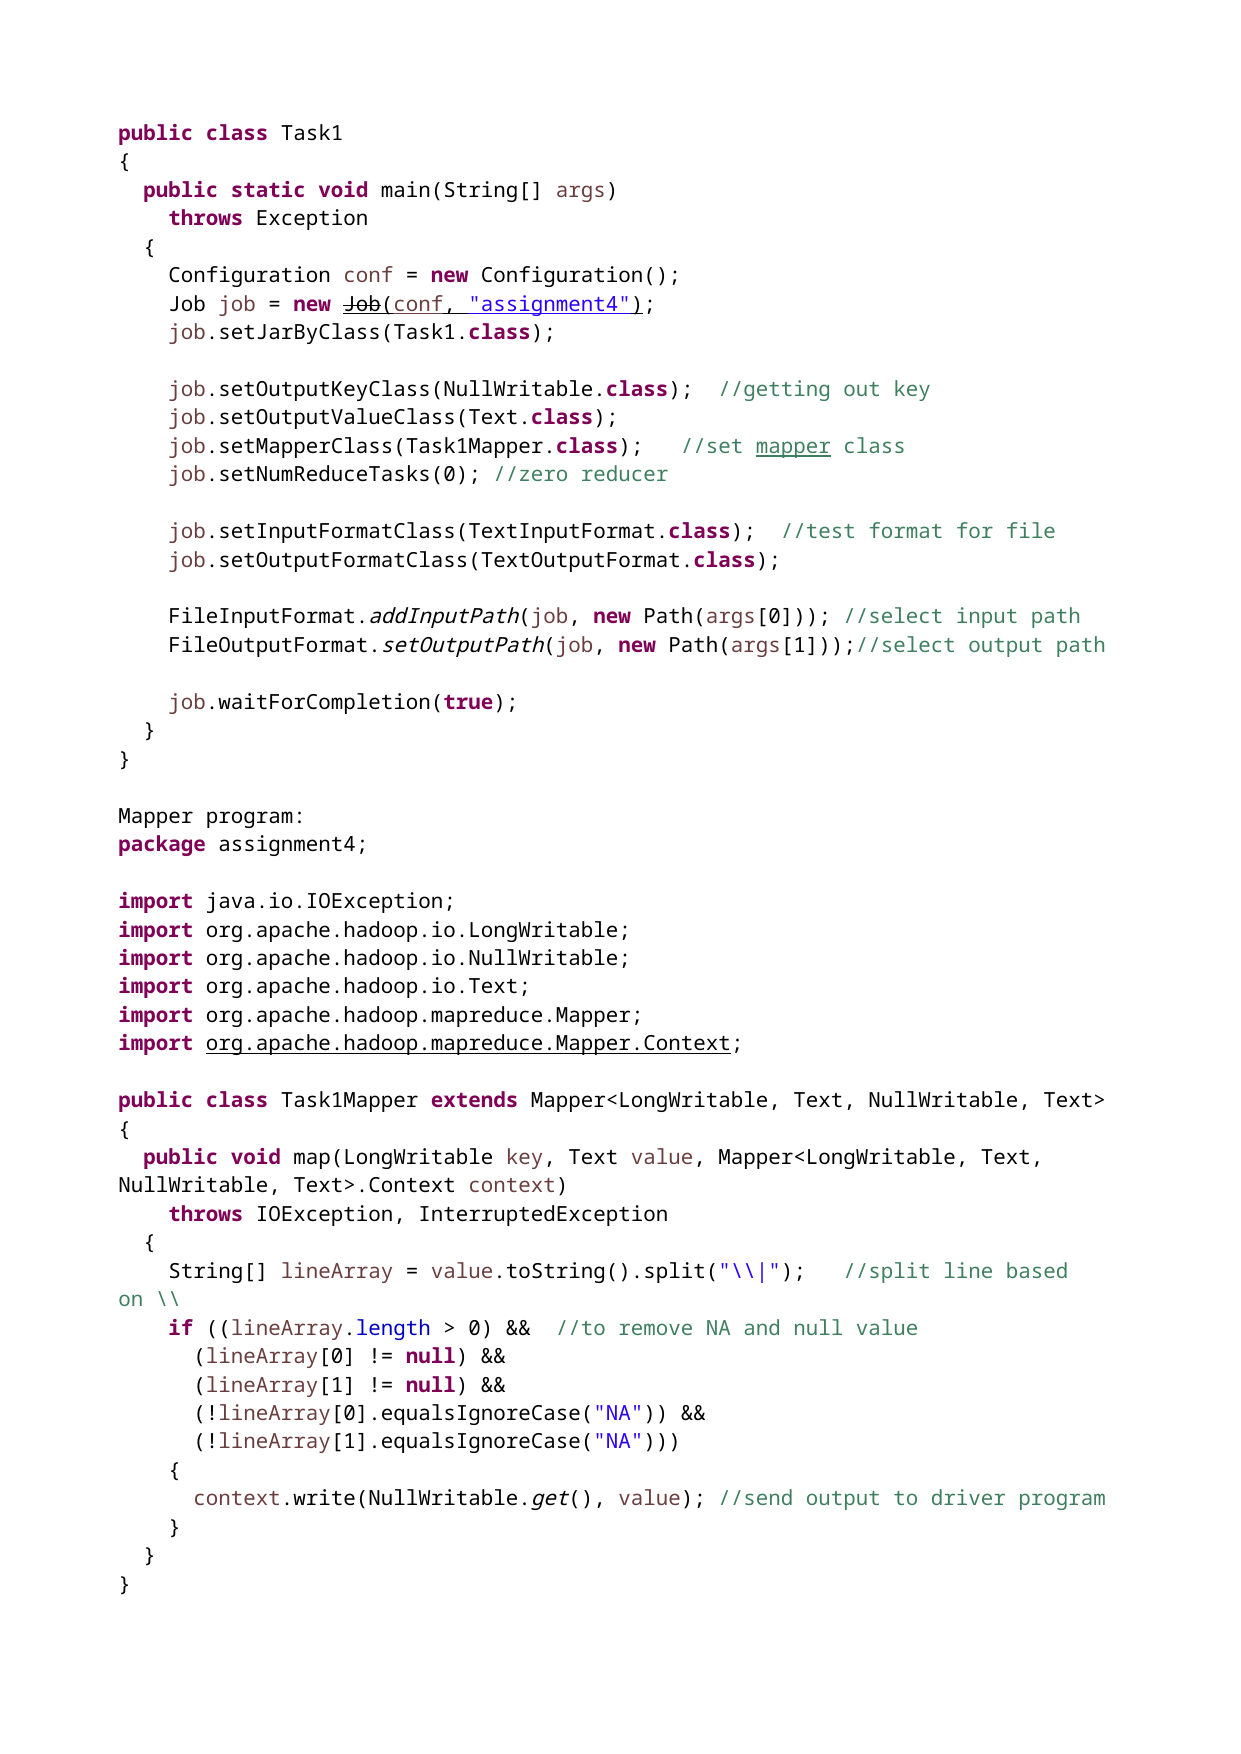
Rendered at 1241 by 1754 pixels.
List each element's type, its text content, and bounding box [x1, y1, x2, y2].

text job.setInputFormatClass(TextInputFormat.class); //test format for file [118, 516, 1122, 545]
text } [118, 1569, 1122, 1597]
text import org.apache.hadoop.io.Text; [118, 972, 1122, 1000]
text Job job = new Job(conf, "assignment4"); [118, 289, 1122, 317]
text { [118, 1455, 1122, 1483]
text throws Exception [118, 203, 1122, 232]
text (lineArray[0] != null) && [118, 1341, 1122, 1370]
text context.write(NullWritable.get(), value); //send output to driver program [118, 1483, 1122, 1512]
text public void map(LongWritable key, Text value, Mapper<LongWritable, Text, NullWritable, Text>.Context context) [118, 1142, 1122, 1199]
text public class Task1 [118, 118, 1122, 147]
text job.waitForCompletion(true); [118, 687, 1122, 715]
text job.setNumReduceTasks(0); //zero reducer [118, 459, 1122, 488]
text (!lineArray[0].equalsIgnoreCase("NA")) && [118, 1398, 1122, 1427]
text job.setJarByClass(Task1.class); [118, 317, 1122, 346]
text FileInputFormat.addInputPath(job, new Path(args[0])); //select input path [118, 602, 1122, 630]
text Mapper program: [118, 801, 1122, 829]
text FileOutputFormat.setOutputPath(job, new Path(args[1]));//select output path [118, 630, 1122, 658]
text { [118, 232, 1122, 260]
text import org.apache.hadoop.mapreduce.Mapper.Context; [118, 1028, 1122, 1057]
text { [118, 1227, 1122, 1256]
text String[] lineArray = value.toString().split("\\|"); //split line based on \\ [118, 1256, 1122, 1313]
text (lineArray[1] != null) && [118, 1370, 1122, 1398]
text import org.apache.hadoop.io.NullWritable; [118, 943, 1122, 972]
text } [118, 715, 1122, 744]
text Configuration conf = new Configuration(); [118, 260, 1122, 289]
text (!lineArray[1].equalsIgnoreCase("NA"))) [118, 1427, 1122, 1455]
text { [118, 147, 1122, 175]
text public class Task1Mapper extends Mapper<LongWritable, Text, NullWritable, Text> [118, 1085, 1122, 1114]
text job.setOutputFormatClass(TextOutputFormat.class); [118, 545, 1122, 573]
text } [118, 744, 1122, 772]
text } [118, 1540, 1122, 1569]
text import java.io.IOException; [118, 886, 1122, 915]
text if ((lineArray.length > 0) && //to remove NA and null value [118, 1313, 1122, 1341]
text throws IOException, InterruptedException [118, 1199, 1122, 1227]
text job.setOutputValueClass(Text.class); [118, 402, 1122, 431]
text import org.apache.hadoop.io.LongWritable; [118, 915, 1122, 943]
text job.setMapperClass(Task1Mapper.class); //set mapper class [118, 431, 1122, 459]
text job.setOutputKeyClass(NullWritable.class); //getting out key [118, 374, 1122, 402]
text import org.apache.hadoop.mapreduce.Mapper; [118, 1000, 1122, 1028]
text { [118, 1114, 1122, 1142]
text package assignment4; [118, 829, 1122, 858]
text } [118, 1512, 1122, 1540]
text public static void main(String[] args) [118, 175, 1122, 203]
